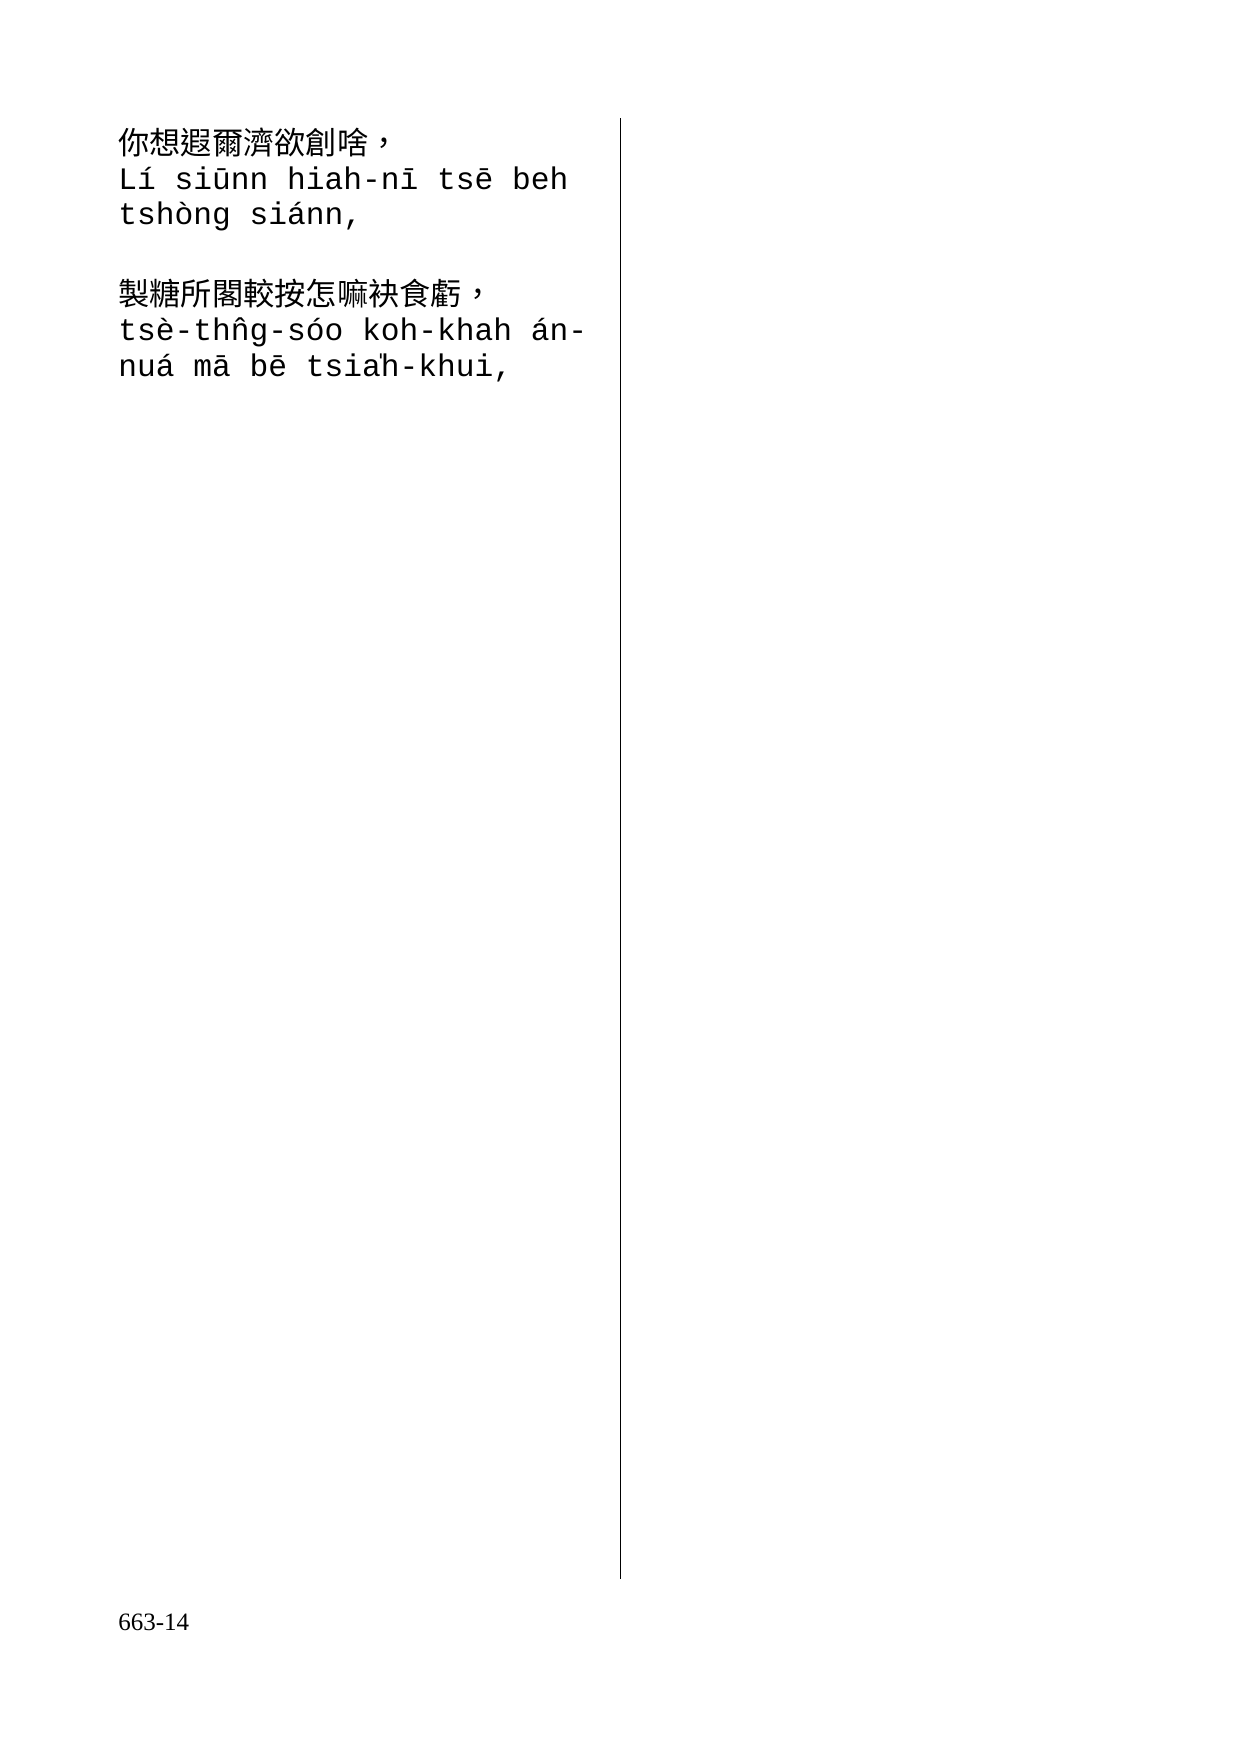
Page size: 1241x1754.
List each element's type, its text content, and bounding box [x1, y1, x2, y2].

text tsè-thn̂g-sóo koh-khah án-nuá mā bē tsia̍h-khui, [118, 315, 618, 386]
text 你想遐爾濟欲創啥， [118, 118, 618, 163]
text Lí siūnn hiah-nī tsē beh tshòng siánn, [118, 163, 618, 234]
text 製糖所閣較按怎嘛袂食虧， [118, 269, 618, 315]
